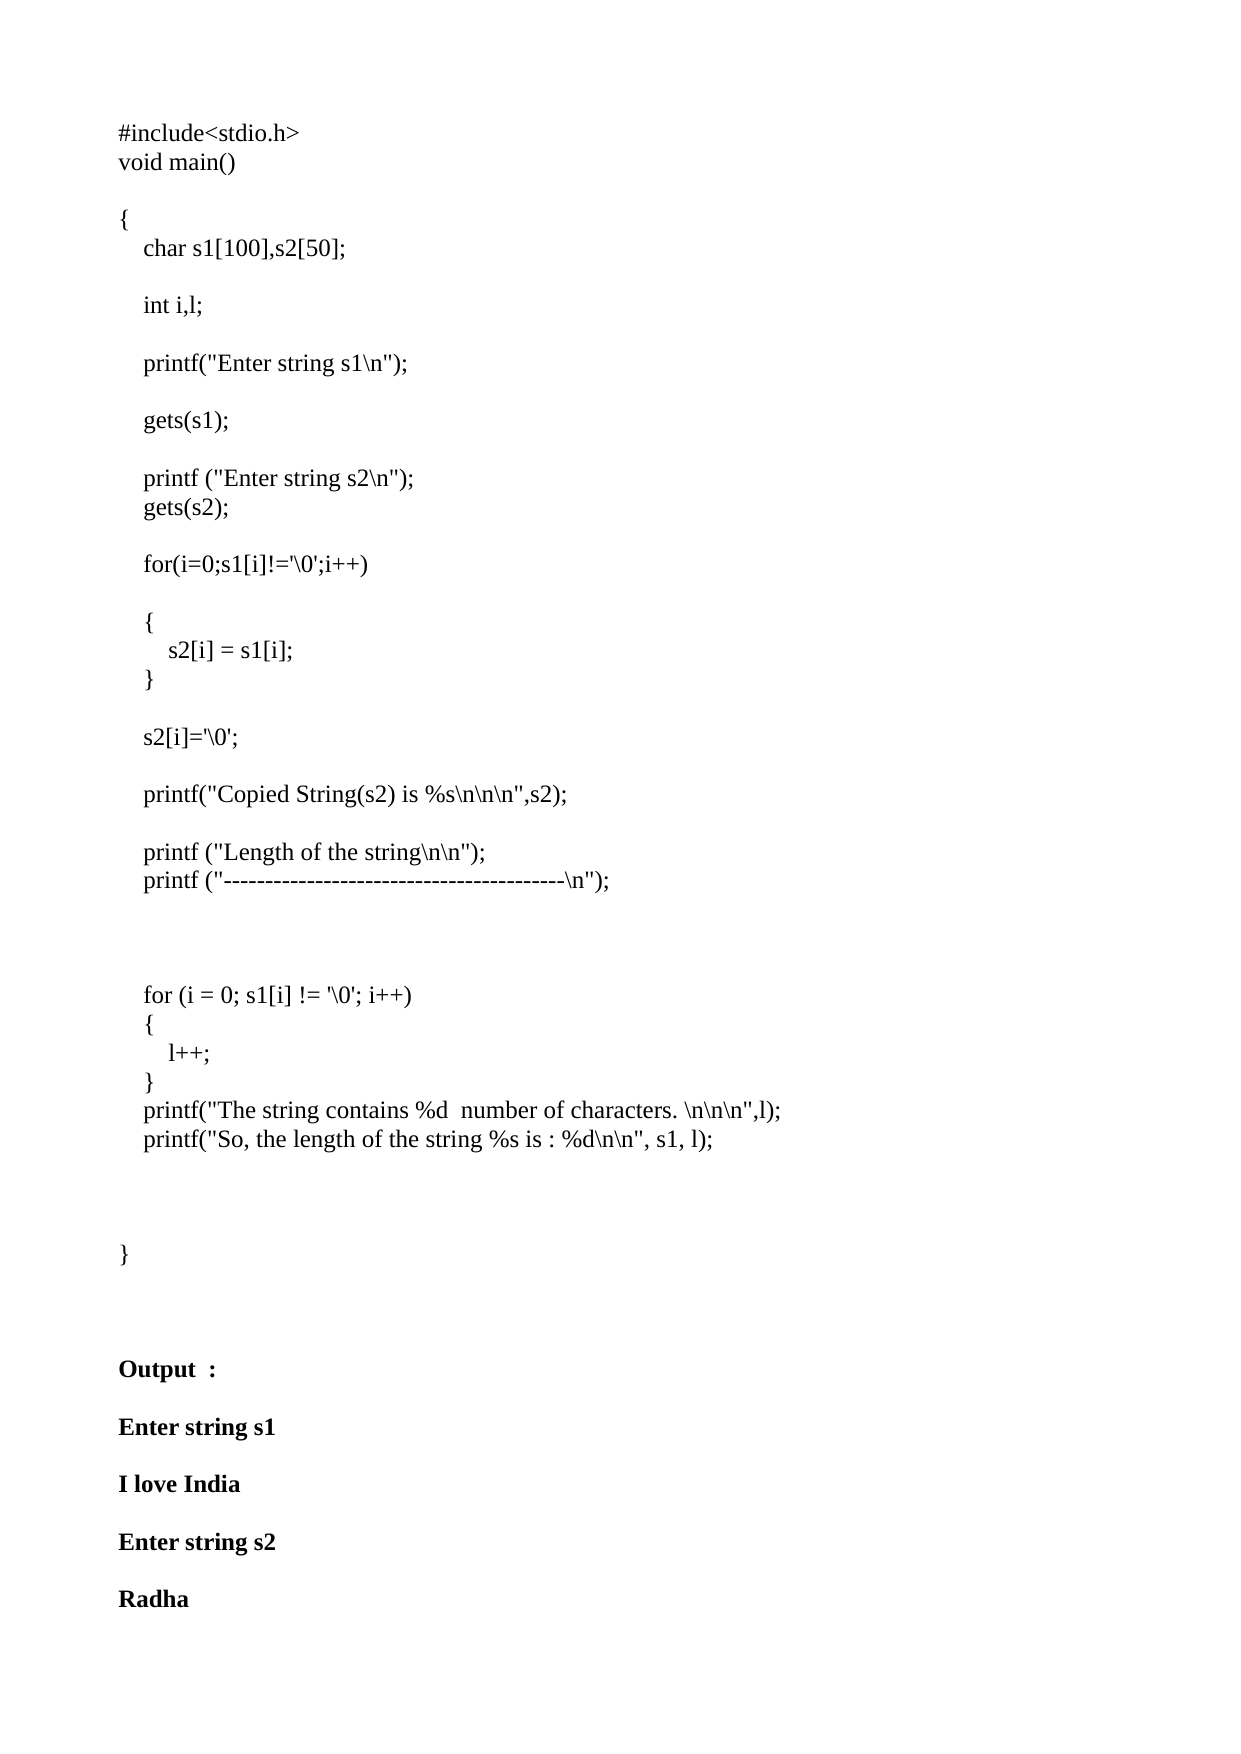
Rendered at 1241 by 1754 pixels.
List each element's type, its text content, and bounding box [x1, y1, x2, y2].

text printf ("Length of the string\n\n"); [118, 837, 1122, 866]
text Enter string s2 [118, 1527, 1122, 1556]
text I love India [118, 1469, 1122, 1498]
text int i,l; [118, 291, 1122, 319]
text } [118, 1067, 1122, 1096]
text gets(s1); [118, 406, 1122, 434]
text Enter string s1 [118, 1412, 1122, 1441]
text gets(s2); [118, 492, 1122, 521]
text s2[i] = s1[i]; [118, 636, 1122, 664]
text printf ("Enter string s2\n"); [118, 463, 1122, 492]
text for (i = 0; s1[i] != '\0'; i++) [118, 981, 1122, 1009]
text char s1[100],s2[50]; [118, 233, 1122, 262]
text { [118, 1009, 1122, 1038]
text printf ("-----------------------------------------\n"); [118, 866, 1122, 894]
text { [118, 204, 1122, 233]
text Output : [118, 1354, 1122, 1383]
text void main() [118, 147, 1122, 176]
text { [118, 607, 1122, 636]
text printf("So, the length of the string %s is : %d\n\n", s1, l); [118, 1124, 1122, 1153]
text #include<stdio.h> [118, 118, 1122, 147]
text } [118, 1239, 1122, 1268]
text } [118, 664, 1122, 693]
text printf("The string contains %d number of characters. \n\n\n",l); [118, 1096, 1122, 1124]
text l++; [118, 1038, 1122, 1067]
text printf("Copied String(s2) is %s\n\n\n",s2); [118, 779, 1122, 808]
text for(i=0;s1[i]!='\0';i++) [118, 549, 1122, 578]
text s2[i]='\0'; [118, 722, 1122, 751]
text Radha [118, 1584, 1122, 1613]
text printf("Enter string s1\n"); [118, 348, 1122, 377]
